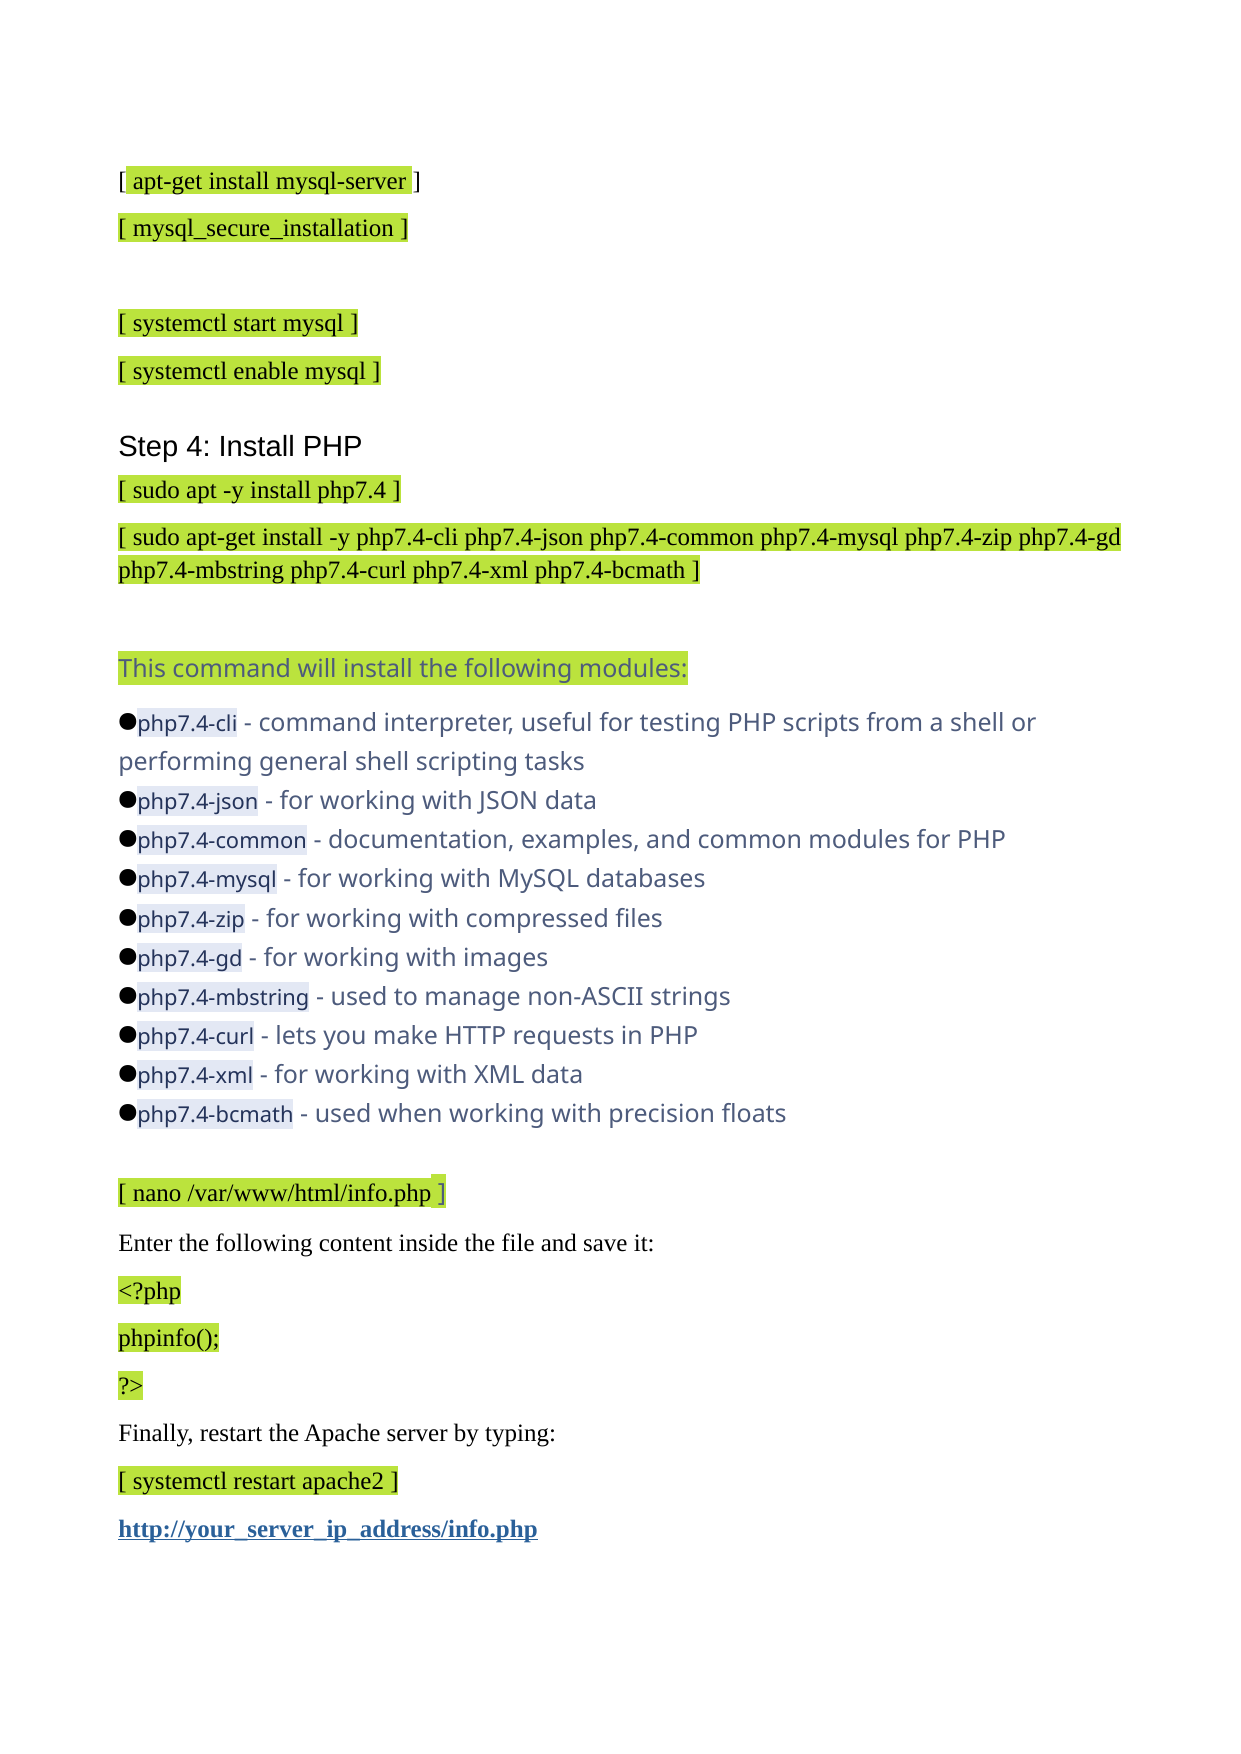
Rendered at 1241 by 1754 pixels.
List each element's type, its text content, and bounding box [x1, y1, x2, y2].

list php7.4-zip - for working with compressed files [118, 900, 1122, 934]
list php7.4-gd - for working with images [118, 939, 1122, 973]
text http://your_server_ip_address/info.php [118, 1514, 1122, 1542]
list php7.4-cli - command interpreter, useful for testing PHP scripts from a shell or performing general shell scripting tasks [118, 704, 1122, 778]
text phpinfo(); [118, 1323, 1122, 1352]
list php7.4-mysql - for working with MySQL databases [118, 861, 1122, 895]
text [ systemctl restart apache2 ] [118, 1466, 1122, 1495]
text Enter the following content inside the file and save it: [118, 1228, 1122, 1257]
list php7.4-xml - for working with XML data [118, 1057, 1122, 1091]
text Finally, restart the Apache server by typing: [118, 1418, 1122, 1447]
text [ nano /var/www/html/info.php ] [118, 1174, 1122, 1208]
text ?> [118, 1371, 1122, 1400]
list php7.4-bcmath - used when working with precision floats [118, 1096, 1122, 1130]
text [ systemctl start mysql ] [118, 308, 1122, 337]
subtitle Step 4: Install PHP [118, 429, 1122, 462]
text [ sudo apt-get install -y php7.4-cli php7.4-json php7.4-common php7.4-mysql php7.4-zip php7.4-gd php7.4-mbstring php7.4-curl php7.4-xml php7.4-bcmath ] [118, 522, 1122, 584]
list php7.4-mbstring - used to manage non-ASCII strings [118, 978, 1122, 1013]
text [ apt-get install mysql-server ] [118, 166, 1122, 194]
text [ systemctl enable mysql ] [118, 356, 1122, 385]
text [ mysql_secure_installation ] [118, 213, 1122, 242]
text [ sudo apt -y install php7.4 ] [118, 475, 1122, 503]
list php7.4-curl - lets you make HTTP requests in PHP [118, 1018, 1122, 1052]
text This command will install the following modules: [118, 651, 1122, 685]
text <?php [118, 1276, 1122, 1304]
list php7.4-common - documentation, examples, and common modules for PHP [118, 822, 1122, 856]
list php7.4-json - for working with JSON data [118, 783, 1122, 817]
